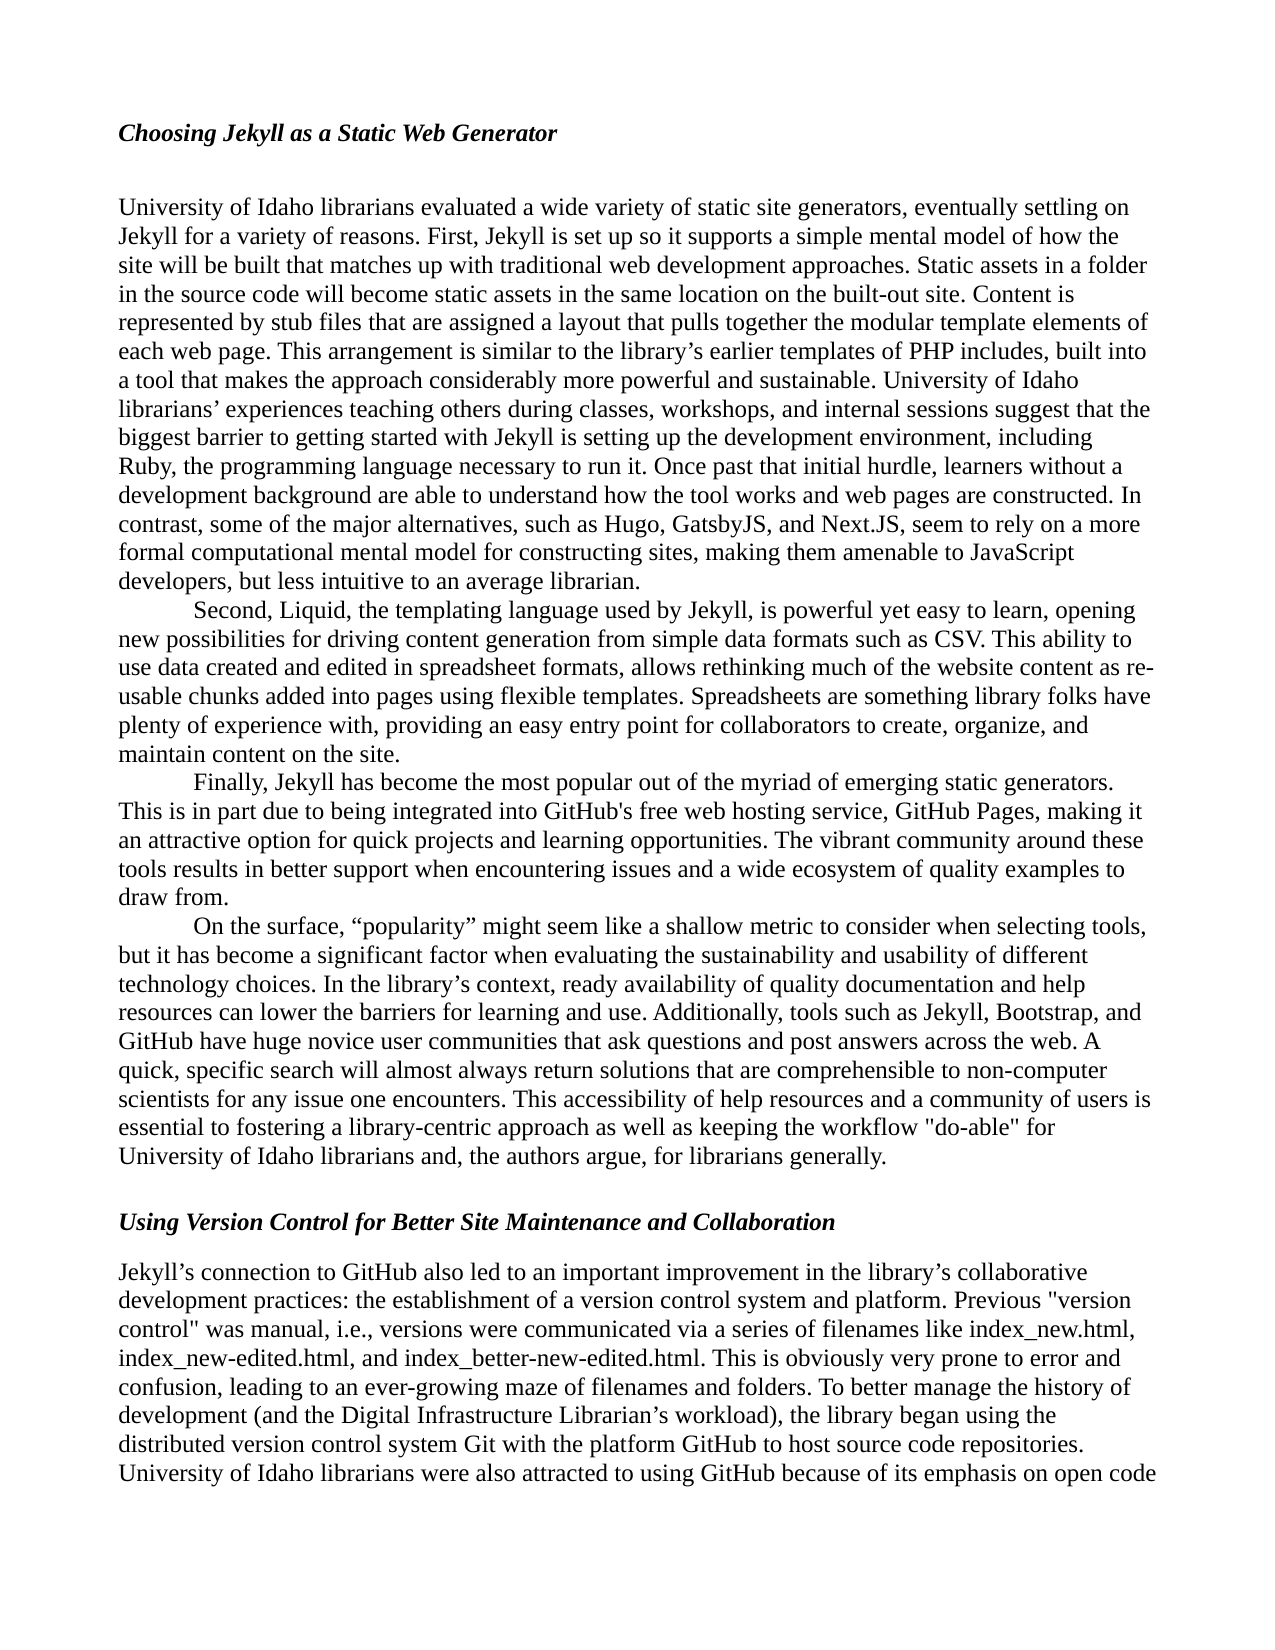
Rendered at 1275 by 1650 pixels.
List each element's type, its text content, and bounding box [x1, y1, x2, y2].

text University of Idaho librarians evaluated a wide variety of static site generators, eventually settling on Jekyll for a variety of reasons. First, Jekyll is set up so it supports a simple mental model of how the site will be built that matches up with traditional web development approaches. Static assets in a folder in the source code will become static assets in the same location on the built-out site. Content is represented by stub files that are assigned a layout that pulls together the modular template elements of each web page. This arrangement is similar to the library’s earlier templates of PHP includes, built into a tool that makes the approach considerably more powerful and sustainable. University of Idaho librarians’ experiences teaching others during classes, workshops, and internal sessions suggest that the biggest barrier to getting started with Jekyll is setting up the development environment, including Ruby, the programming language necessary to run it. Once past that initial hurdle, learners without a development background are able to understand how the tool works and web pages are constructed. In contrast, some of the major alternatives, such as Hugo, GatsbyJS, and Next.JS, seem to rely on a more formal computational mental model for constructing sites, making them amenable to JavaScript developers, but less intuitive to an average librarian. [118, 192, 1157, 595]
text Jekyll’s connection to GitHub also led to an important improvement in the library’s collaborative development practices: the establishment of a version control system and platform. Previous "version control" was manual, i.e., versions were communicated via a series of filenames like index_new.html, index_new-edited.html, and index_better-new-edited.html. This is obviously very prone to error and confusion, leading to an ever-growing maze of filenames and folders. To better manage the history of development (and the Digital Infrastructure Librarian’s workload), the library began using the distributed version control system Git with the platform GitHub to host source code repositories. University of Idaho librarians were also attracted to using GitHub because of its emphasis on open code [118, 1257, 1157, 1487]
subtitle Using Version Control for Better Site Maintenance and Collaboration [118, 1207, 1098, 1236]
subtitle Choosing Jekyll as a Static Web Generator [118, 118, 1098, 147]
text Second, Liquid, the templating language used by Jekyll, is powerful yet easy to learn, opening new possibilities for driving content generation from simple data formats such as CSV. This ability to use data created and edited in spreadsheet formats, allows rethinking much of the website content as re-usable chunks added into pages using flexible templates. Spreadsheets are something library folks have plenty of experience with, providing an easy entry point for collaborators to create, organize, and maintain content on the site. [118, 595, 1157, 767]
text On the surface, “popularity” might seem like a shallow metric to consider when selecting tools, but it has become a significant factor when evaluating the sustainability and usability of different technology choices. In the library’s context, ready availability of quality documentation and help resources can lower the barriers for learning and use. Additionally, tools such as Jekyll, Bootstrap, and GitHub have huge novice user communities that ask questions and post answers across the web. A quick, specific search will almost always return solutions that are comprehensible to non-computer scientists for any issue one encounters. This accessibility of help resources and a community of users is essential to fostering a library-centric approach as well as keeping the workflow "do-able" for University of Idaho librarians and, the authors argue, for librarians generally. [118, 911, 1157, 1170]
text Finally, Jekyll has become the most popular out of the myriad of emerging static generators. This is in part due to being integrated into GitHub's free web hosting service, GitHub Pages, making it an attractive option for quick projects and learning opportunities. The vibrant community around these tools results in better support when encountering issues and a wide ecosystem of quality examples to draw from. [118, 767, 1157, 911]
